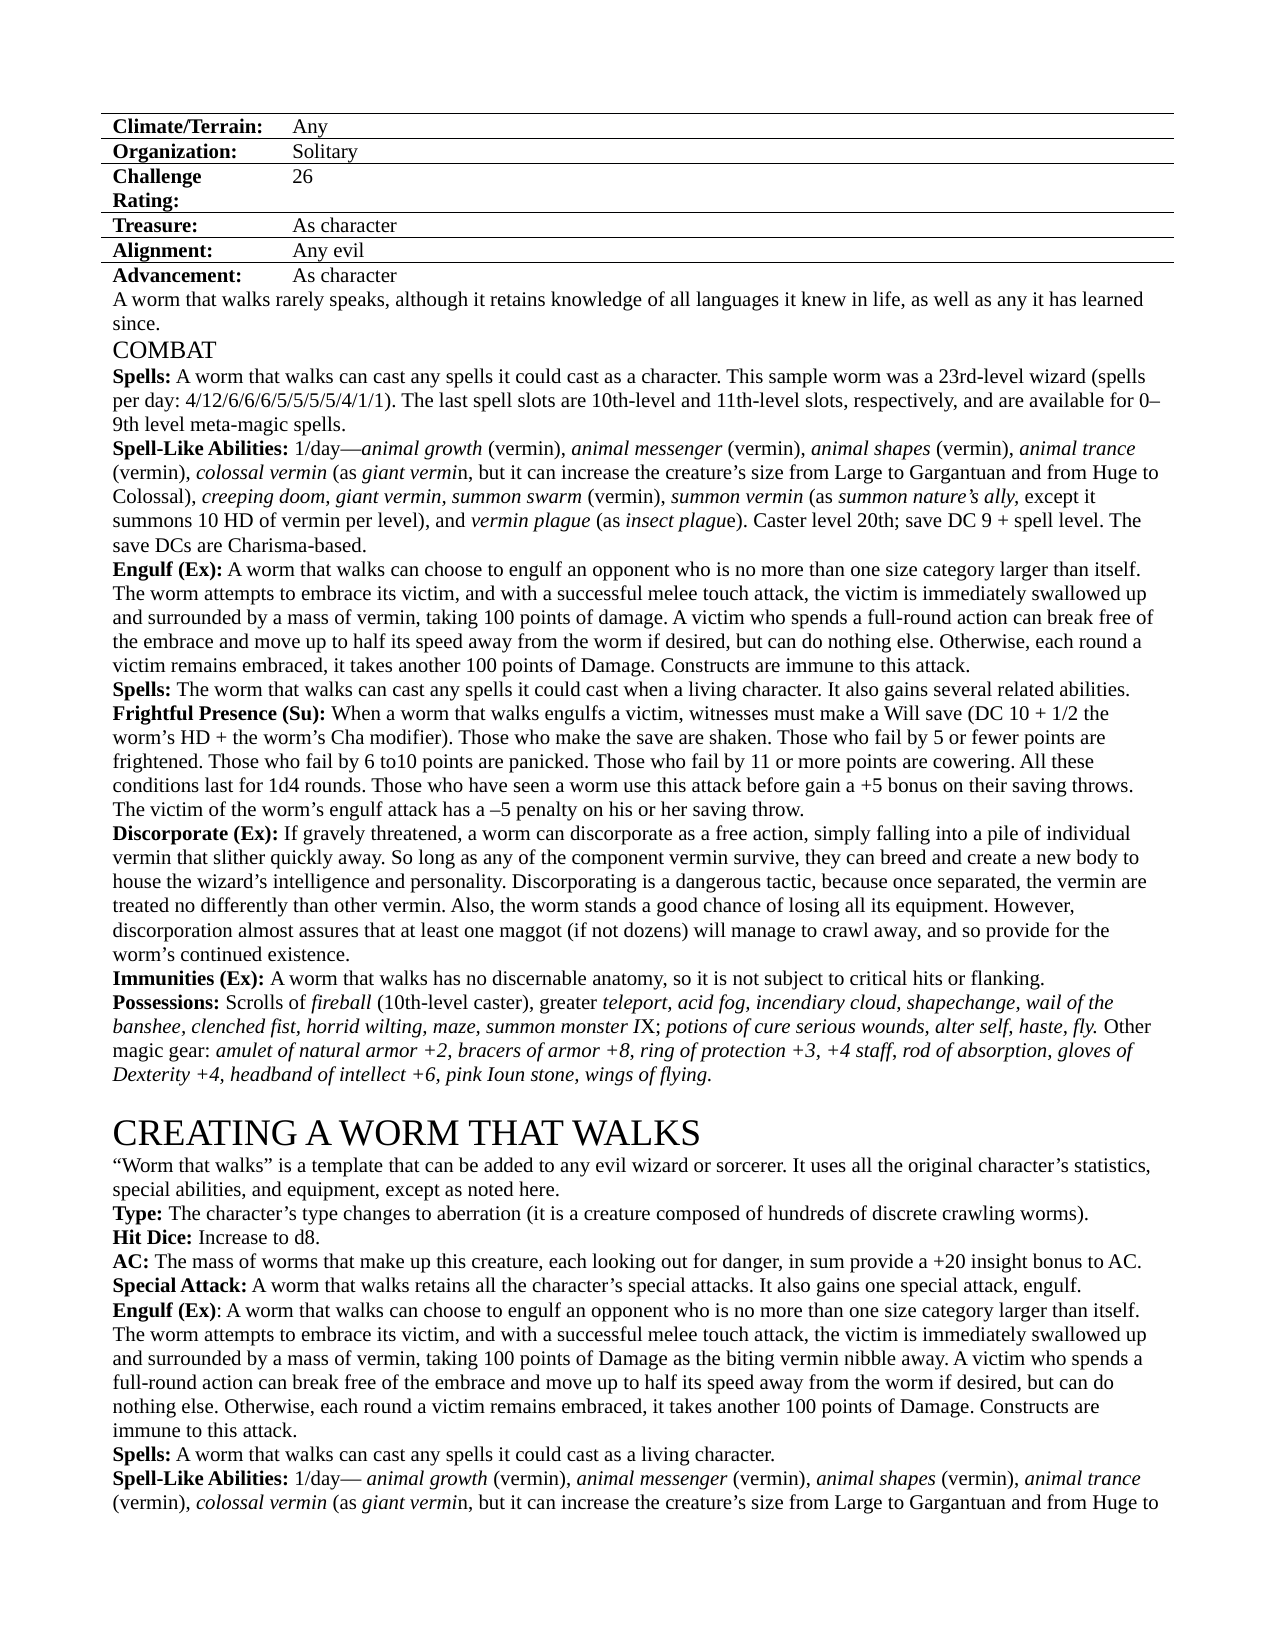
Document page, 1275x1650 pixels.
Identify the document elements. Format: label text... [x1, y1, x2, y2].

table_cell Solitary [281, 139, 1174, 163]
text Frightful Presence (Su): When a worm that walks engulfs a victim, witnesses must make a Will save (DC 10 + 1/2 the worm’s HD + the worm’s Cha modifier). Those who make the save are shaken. Those who fail by 5 or fewer points are frightened. Those who fail by 6 to10 points are panicked. Those who fail by 11 or more points are cowering. All these conditions last for 1d4 rounds. Those who have seen a worm use this attack before gain a +5 bonus on their saving throws. The victim of the worm’s engulf attack has a –5 penalty on his or her saving throw. [112, 701, 1162, 821]
table_cell As character [281, 263, 1174, 287]
text Special Attack: A worm that walks retains all the character’s special attacks. It also gains one special attack, engulf. [112, 1273, 1162, 1297]
text Spells: A worm that walks can cast any spells it could cast as a living character. [112, 1442, 1162, 1466]
text Engulf (Ex): A worm that walks can choose to engulf an opponent who is no more than one size category larger than itself. The worm attempts to embrace its victim, and with a successful melee touch attack, the victim is immediately swallowed up and surrounded by a mass of vermin, taking 100 points of damage. A victim who spends a full-round action can break free of the embrace and move up to half its speed away from the worm if desired, but can do nothing else. Otherwise, each round a victim remains embraced, it takes another 100 points of Damage. Constructs are immune to this attack. [112, 557, 1162, 677]
text AC: The mass of worms that make up this creature, each looking out for danger, in sum provide a +20 insight bonus to AC. [112, 1249, 1162, 1273]
table_cell As character [281, 213, 1174, 237]
text Possessions: Scrolls of fireball (10th-level caster), greater teleport, acid fog, incendiary cloud, shapechange, wail of the banshee, clenched fist, horrid wilting, maze, summon monster IX; potions of cure serious wounds, alter self, haste, fly. Other magic gear: amulet of natural armor +2, bracers of armor +8, ring of protection +3, +4 staff, rod of absorption, gloves of Dexterity +4, headband of intellect +6, pink Ioun stone, wings of flying. [112, 990, 1162, 1086]
table_cell Climate/Terrain: [101, 114, 281, 138]
table_cell Advancement: [101, 263, 281, 287]
text Engulf (Ex): A worm that walks can choose to engulf an opponent who is no more than one size category larger than itself. The worm attempts to embrace its victim, and with a successful melee touch attack, the victim is immediately swallowed up and surrounded by a mass of vermin, taking 100 points of Damage as the biting vermin nibble away. A victim who spends a full-round action can break free of the embrace and move up to half its speed away from the worm if desired, but can do nothing else. Otherwise, each round a victim remains embraced, it takes another 100 points of Damage. Constructs are immune to this attack. [112, 1297, 1162, 1442]
text Immunities (Ex): A worm that walks has no discernable anatomy, so it is not subject to critical hits or flanking. [112, 966, 1162, 990]
text Hit Dice: Increase to d8. [112, 1225, 1162, 1249]
text Discorporate (Ex): If gravely threatened, a worm can discorporate as a free action, simply falling into a pile of individual vermin that slither quickly away. So long as any of the component vermin survive, they can breed and create a new body to house the wizard’s intelligence and personality. Discorporating is a dangerous tactic, because once separated, the vermin are treated no differently than other vermin. Also, the worm stands a good chance of losing all its equipment. However, discorporation almost assures that at least one maggot (if not dozens) will manage to crawl away, and so provide for the worm’s continued existence. [112, 821, 1162, 966]
text Type: The character’s type changes to aberration (it is a creature composed of hundreds of discrete crawling worms). [112, 1201, 1162, 1225]
table_cell Challenge Rating: [101, 164, 281, 212]
text Spell-Like Abilities: 1/day— animal growth (vermin), animal messenger (vermin), animal shapes (vermin), animal trance (vermin), colossal vermin (as giant vermin, but it can increase the creature’s size from Large to Gargantuan and from Huge to [112, 1466, 1162, 1514]
text “Worm that walks” is a template that can be added to any evil wizard or sorcerer. It uses all the original character’s statistics, special abilities, and equipment, except as noted here. [112, 1153, 1162, 1201]
text Spells: The worm that walks can cast any spells it could cast when a living character. It also gains several related abilities. [112, 677, 1162, 701]
table_cell 26 [281, 164, 1174, 212]
text A worm that walks rarely speaks, although it retains knowledge of all languages it knew in life, as well as any it has learned since. [112, 287, 1162, 335]
table_cell Alignment: [101, 238, 281, 262]
table_cell Treasure: [101, 213, 281, 237]
text Spell-Like Abilities: 1/day—animal growth (vermin), animal messenger (vermin), animal shapes (vermin), animal trance (vermin), colossal vermin (as giant vermin, but it can increase the creature’s size from Large to Gargantuan and from Huge to Colossal), creeping doom, giant vermin, summon swarm (vermin), summon vermin (as summon nature’s ally, except it summons 10 HD of vermin per level), and vermin plague (as insect plague). Caster level 20th; save DC 9 + spell level. The save DCs are Charisma-based. [112, 436, 1162, 557]
table_cell Any [281, 114, 1174, 138]
subtitle CREATING A WORM THAT WALKS [112, 1110, 1162, 1153]
table_cell Any evil [281, 238, 1174, 262]
text COMBAT [112, 335, 1162, 364]
text Spells: A worm that walks can cast any spells it could cast as a character. This sample worm was a 23rd-level wizard (spells per day: 4/12/6/6/6/5/5/5/5/4/1/1). The last spell slots are 10th-level and 11th-level slots, respectively, and are available for 0–9th level meta-magic spells. [112, 364, 1162, 436]
table_cell Organization: [101, 139, 281, 163]
